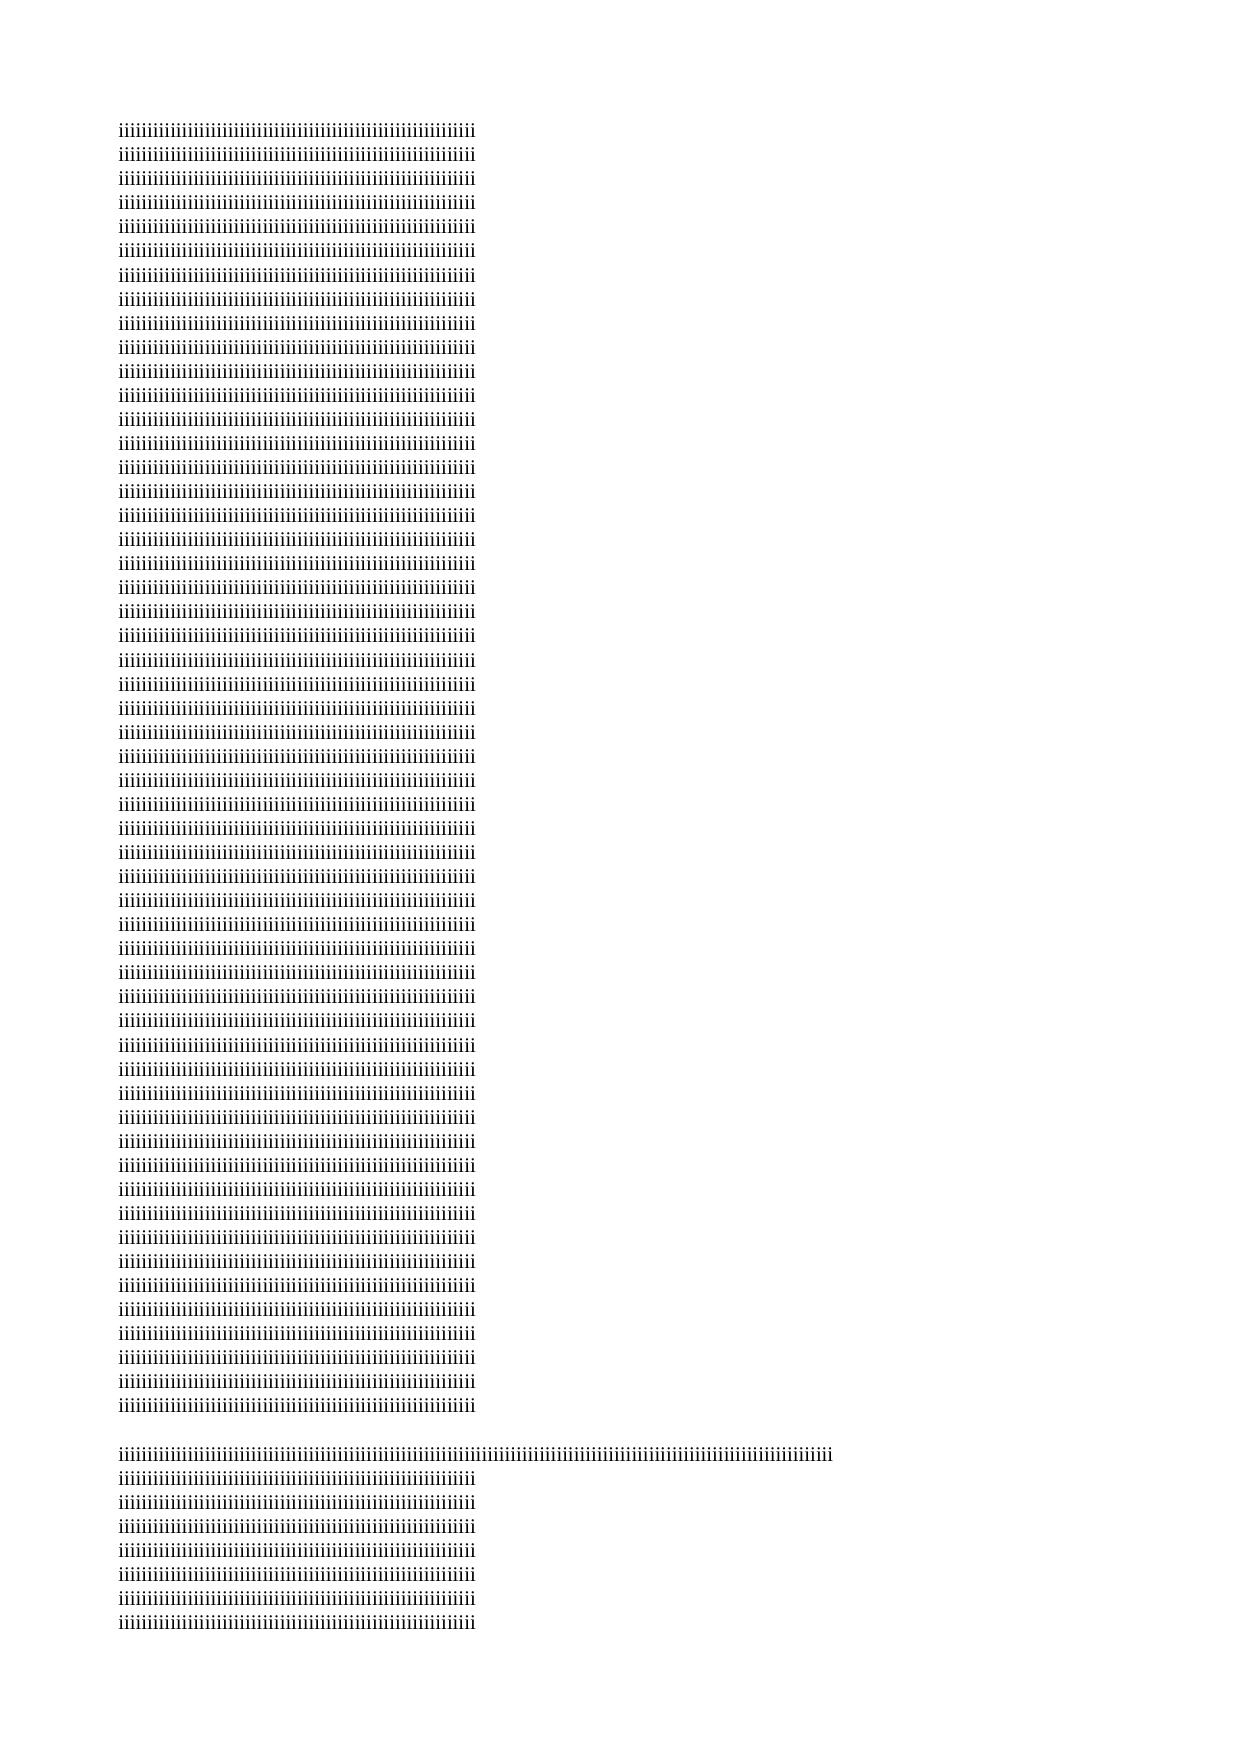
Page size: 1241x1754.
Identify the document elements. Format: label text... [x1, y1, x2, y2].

text iiiiiiiiiiiiiiiiiiiiiiiiiiiiiiiiiiiiiiiiiiiiiiiiiiiiiiiiiiiiii [118, 166, 1122, 190]
text iiiiiiiiiiiiiiiiiiiiiiiiiiiiiiiiiiiiiiiiiiiiiiiiiiiiiiiiiiiiii [118, 1153, 1122, 1177]
text iiiiiiiiiiiiiiiiiiiiiiiiiiiiiiiiiiiiiiiiiiiiiiiiiiiiiiiiiiiiii [118, 936, 1122, 960]
text iiiiiiiiiiiiiiiiiiiiiiiiiiiiiiiiiiiiiiiiiiiiiiiiiiiiiiiiiiiiiiiiiiiiiiiiiiiiiiiiiiiiiiiiiiiiiiiiiiiiiiiiiiiiiiiiiiiiiiiiiiii [118, 1442, 1122, 1466]
text iiiiiiiiiiiiiiiiiiiiiiiiiiiiiiiiiiiiiiiiiiiiiiiiiiiiiiiiiiiiii [118, 527, 1122, 551]
text iiiiiiiiiiiiiiiiiiiiiiiiiiiiiiiiiiiiiiiiiiiiiiiiiiiiiiiiiiiiii [118, 359, 1122, 383]
text iiiiiiiiiiiiiiiiiiiiiiiiiiiiiiiiiiiiiiiiiiiiiiiiiiiiiiiiiiiiii [118, 864, 1122, 888]
text iiiiiiiiiiiiiiiiiiiiiiiiiiiiiiiiiiiiiiiiiiiiiiiiiiiiiiiiiiiiii [118, 840, 1122, 864]
text iiiiiiiiiiiiiiiiiiiiiiiiiiiiiiiiiiiiiiiiiiiiiiiiiiiiiiiiiiiiii [118, 1466, 1122, 1490]
text iiiiiiiiiiiiiiiiiiiiiiiiiiiiiiiiiiiiiiiiiiiiiiiiiiiiiiiiiiiiii [118, 214, 1122, 238]
text iiiiiiiiiiiiiiiiiiiiiiiiiiiiiiiiiiiiiiiiiiiiiiiiiiiiiiiiiiiiii [118, 1105, 1122, 1129]
text iiiiiiiiiiiiiiiiiiiiiiiiiiiiiiiiiiiiiiiiiiiiiiiiiiiiiiiiiiiiii [118, 696, 1122, 720]
text iiiiiiiiiiiiiiiiiiiiiiiiiiiiiiiiiiiiiiiiiiiiiiiiiiiiiiiiiiiiii [118, 479, 1122, 503]
text iiiiiiiiiiiiiiiiiiiiiiiiiiiiiiiiiiiiiiiiiiiiiiiiiiiiiiiiiiiiii [118, 816, 1122, 840]
text iiiiiiiiiiiiiiiiiiiiiiiiiiiiiiiiiiiiiiiiiiiiiiiiiiiiiiiiiiiiii [118, 623, 1122, 647]
text iiiiiiiiiiiiiiiiiiiiiiiiiiiiiiiiiiiiiiiiiiiiiiiiiiiiiiiiiiiiii [118, 262, 1122, 287]
text iiiiiiiiiiiiiiiiiiiiiiiiiiiiiiiiiiiiiiiiiiiiiiiiiiiiiiiiiiiiii [118, 1586, 1122, 1610]
text iiiiiiiiiiiiiiiiiiiiiiiiiiiiiiiiiiiiiiiiiiiiiiiiiiiiiiiiiiiiii [118, 1538, 1122, 1562]
text iiiiiiiiiiiiiiiiiiiiiiiiiiiiiiiiiiiiiiiiiiiiiiiiiiiiiiiiiiiiii [118, 311, 1122, 335]
text iiiiiiiiiiiiiiiiiiiiiiiiiiiiiiiiiiiiiiiiiiiiiiiiiiiiiiiiiiiiii [118, 1249, 1122, 1273]
text iiiiiiiiiiiiiiiiiiiiiiiiiiiiiiiiiiiiiiiiiiiiiiiiiiiiiiiiiiiiii [118, 238, 1122, 262]
text iiiiiiiiiiiiiiiiiiiiiiiiiiiiiiiiiiiiiiiiiiiiiiiiiiiiiiiiiiiiii [118, 118, 1122, 142]
text iiiiiiiiiiiiiiiiiiiiiiiiiiiiiiiiiiiiiiiiiiiiiiiiiiiiiiiiiiiiii [118, 672, 1122, 696]
text iiiiiiiiiiiiiiiiiiiiiiiiiiiiiiiiiiiiiiiiiiiiiiiiiiiiiiiiiiiiii [118, 383, 1122, 407]
text iiiiiiiiiiiiiiiiiiiiiiiiiiiiiiiiiiiiiiiiiiiiiiiiiiiiiiiiiiiiii [118, 960, 1122, 984]
text iiiiiiiiiiiiiiiiiiiiiiiiiiiiiiiiiiiiiiiiiiiiiiiiiiiiiiiiiiiiii [118, 1201, 1122, 1225]
text iiiiiiiiiiiiiiiiiiiiiiiiiiiiiiiiiiiiiiiiiiiiiiiiiiiiiiiiiiiiii [118, 1081, 1122, 1105]
text iiiiiiiiiiiiiiiiiiiiiiiiiiiiiiiiiiiiiiiiiiiiiiiiiiiiiiiiiiiiii [118, 1273, 1122, 1297]
text iiiiiiiiiiiiiiiiiiiiiiiiiiiiiiiiiiiiiiiiiiiiiiiiiiiiiiiiiiiiii [118, 1225, 1122, 1249]
text iiiiiiiiiiiiiiiiiiiiiiiiiiiiiiiiiiiiiiiiiiiiiiiiiiiiiiiiiiiiii [118, 1345, 1122, 1369]
text iiiiiiiiiiiiiiiiiiiiiiiiiiiiiiiiiiiiiiiiiiiiiiiiiiiiiiiiiiiiii [118, 1369, 1122, 1393]
text iiiiiiiiiiiiiiiiiiiiiiiiiiiiiiiiiiiiiiiiiiiiiiiiiiiiiiiiiiiiii [118, 1610, 1122, 1634]
text iiiiiiiiiiiiiiiiiiiiiiiiiiiiiiiiiiiiiiiiiiiiiiiiiiiiiiiiiiiiii [118, 575, 1122, 599]
text iiiiiiiiiiiiiiiiiiiiiiiiiiiiiiiiiiiiiiiiiiiiiiiiiiiiiiiiiiiiii [118, 335, 1122, 359]
text iiiiiiiiiiiiiiiiiiiiiiiiiiiiiiiiiiiiiiiiiiiiiiiiiiiiiiiiiiiiii [118, 551, 1122, 575]
text iiiiiiiiiiiiiiiiiiiiiiiiiiiiiiiiiiiiiiiiiiiiiiiiiiiiiiiiiiiiii [118, 1490, 1122, 1514]
text iiiiiiiiiiiiiiiiiiiiiiiiiiiiiiiiiiiiiiiiiiiiiiiiiiiiiiiiiiiiii [118, 744, 1122, 768]
text iiiiiiiiiiiiiiiiiiiiiiiiiiiiiiiiiiiiiiiiiiiiiiiiiiiiiiiiiiiiii [118, 599, 1122, 623]
text iiiiiiiiiiiiiiiiiiiiiiiiiiiiiiiiiiiiiiiiiiiiiiiiiiiiiiiiiiiiii [118, 912, 1122, 936]
text iiiiiiiiiiiiiiiiiiiiiiiiiiiiiiiiiiiiiiiiiiiiiiiiiiiiiiiiiiiiii [118, 1514, 1122, 1538]
text iiiiiiiiiiiiiiiiiiiiiiiiiiiiiiiiiiiiiiiiiiiiiiiiiiiiiiiiiiiiii [118, 1008, 1122, 1032]
text iiiiiiiiiiiiiiiiiiiiiiiiiiiiiiiiiiiiiiiiiiiiiiiiiiiiiiiiiiiiii [118, 431, 1122, 455]
text iiiiiiiiiiiiiiiiiiiiiiiiiiiiiiiiiiiiiiiiiiiiiiiiiiiiiiiiiiiiii [118, 1177, 1122, 1201]
text iiiiiiiiiiiiiiiiiiiiiiiiiiiiiiiiiiiiiiiiiiiiiiiiiiiiiiiiiiiiii [118, 407, 1122, 431]
text iiiiiiiiiiiiiiiiiiiiiiiiiiiiiiiiiiiiiiiiiiiiiiiiiiiiiiiiiiiiii [118, 1562, 1122, 1586]
text iiiiiiiiiiiiiiiiiiiiiiiiiiiiiiiiiiiiiiiiiiiiiiiiiiiiiiiiiiiiii [118, 503, 1122, 527]
text iiiiiiiiiiiiiiiiiiiiiiiiiiiiiiiiiiiiiiiiiiiiiiiiiiiiiiiiiiiiii [118, 1032, 1122, 1057]
text iiiiiiiiiiiiiiiiiiiiiiiiiiiiiiiiiiiiiiiiiiiiiiiiiiiiiiiiiiiiii [118, 1297, 1122, 1321]
text iiiiiiiiiiiiiiiiiiiiiiiiiiiiiiiiiiiiiiiiiiiiiiiiiiiiiiiiiiiiii [118, 792, 1122, 816]
text iiiiiiiiiiiiiiiiiiiiiiiiiiiiiiiiiiiiiiiiiiiiiiiiiiiiiiiiiiiiii [118, 720, 1122, 744]
text iiiiiiiiiiiiiiiiiiiiiiiiiiiiiiiiiiiiiiiiiiiiiiiiiiiiiiiiiiiiii [118, 984, 1122, 1008]
text iiiiiiiiiiiiiiiiiiiiiiiiiiiiiiiiiiiiiiiiiiiiiiiiiiiiiiiiiiiiii [118, 1129, 1122, 1153]
text iiiiiiiiiiiiiiiiiiiiiiiiiiiiiiiiiiiiiiiiiiiiiiiiiiiiiiiiiiiiii [118, 1321, 1122, 1345]
text iiiiiiiiiiiiiiiiiiiiiiiiiiiiiiiiiiiiiiiiiiiiiiiiiiiiiiiiiiiiii [118, 1057, 1122, 1081]
text iiiiiiiiiiiiiiiiiiiiiiiiiiiiiiiiiiiiiiiiiiiiiiiiiiiiiiiiiiiiii [118, 287, 1122, 311]
text iiiiiiiiiiiiiiiiiiiiiiiiiiiiiiiiiiiiiiiiiiiiiiiiiiiiiiiiiiiiii [118, 647, 1122, 672]
text iiiiiiiiiiiiiiiiiiiiiiiiiiiiiiiiiiiiiiiiiiiiiiiiiiiiiiiiiiiiii [118, 455, 1122, 479]
text iiiiiiiiiiiiiiiiiiiiiiiiiiiiiiiiiiiiiiiiiiiiiiiiiiiiiiiiiiiiii [118, 768, 1122, 792]
text iiiiiiiiiiiiiiiiiiiiiiiiiiiiiiiiiiiiiiiiiiiiiiiiiiiiiiiiiiiiii [118, 190, 1122, 214]
text iiiiiiiiiiiiiiiiiiiiiiiiiiiiiiiiiiiiiiiiiiiiiiiiiiiiiiiiiiiiii [118, 1393, 1122, 1417]
text iiiiiiiiiiiiiiiiiiiiiiiiiiiiiiiiiiiiiiiiiiiiiiiiiiiiiiiiiiiiii [118, 142, 1122, 166]
text iiiiiiiiiiiiiiiiiiiiiiiiiiiiiiiiiiiiiiiiiiiiiiiiiiiiiiiiiiiiii [118, 888, 1122, 912]
